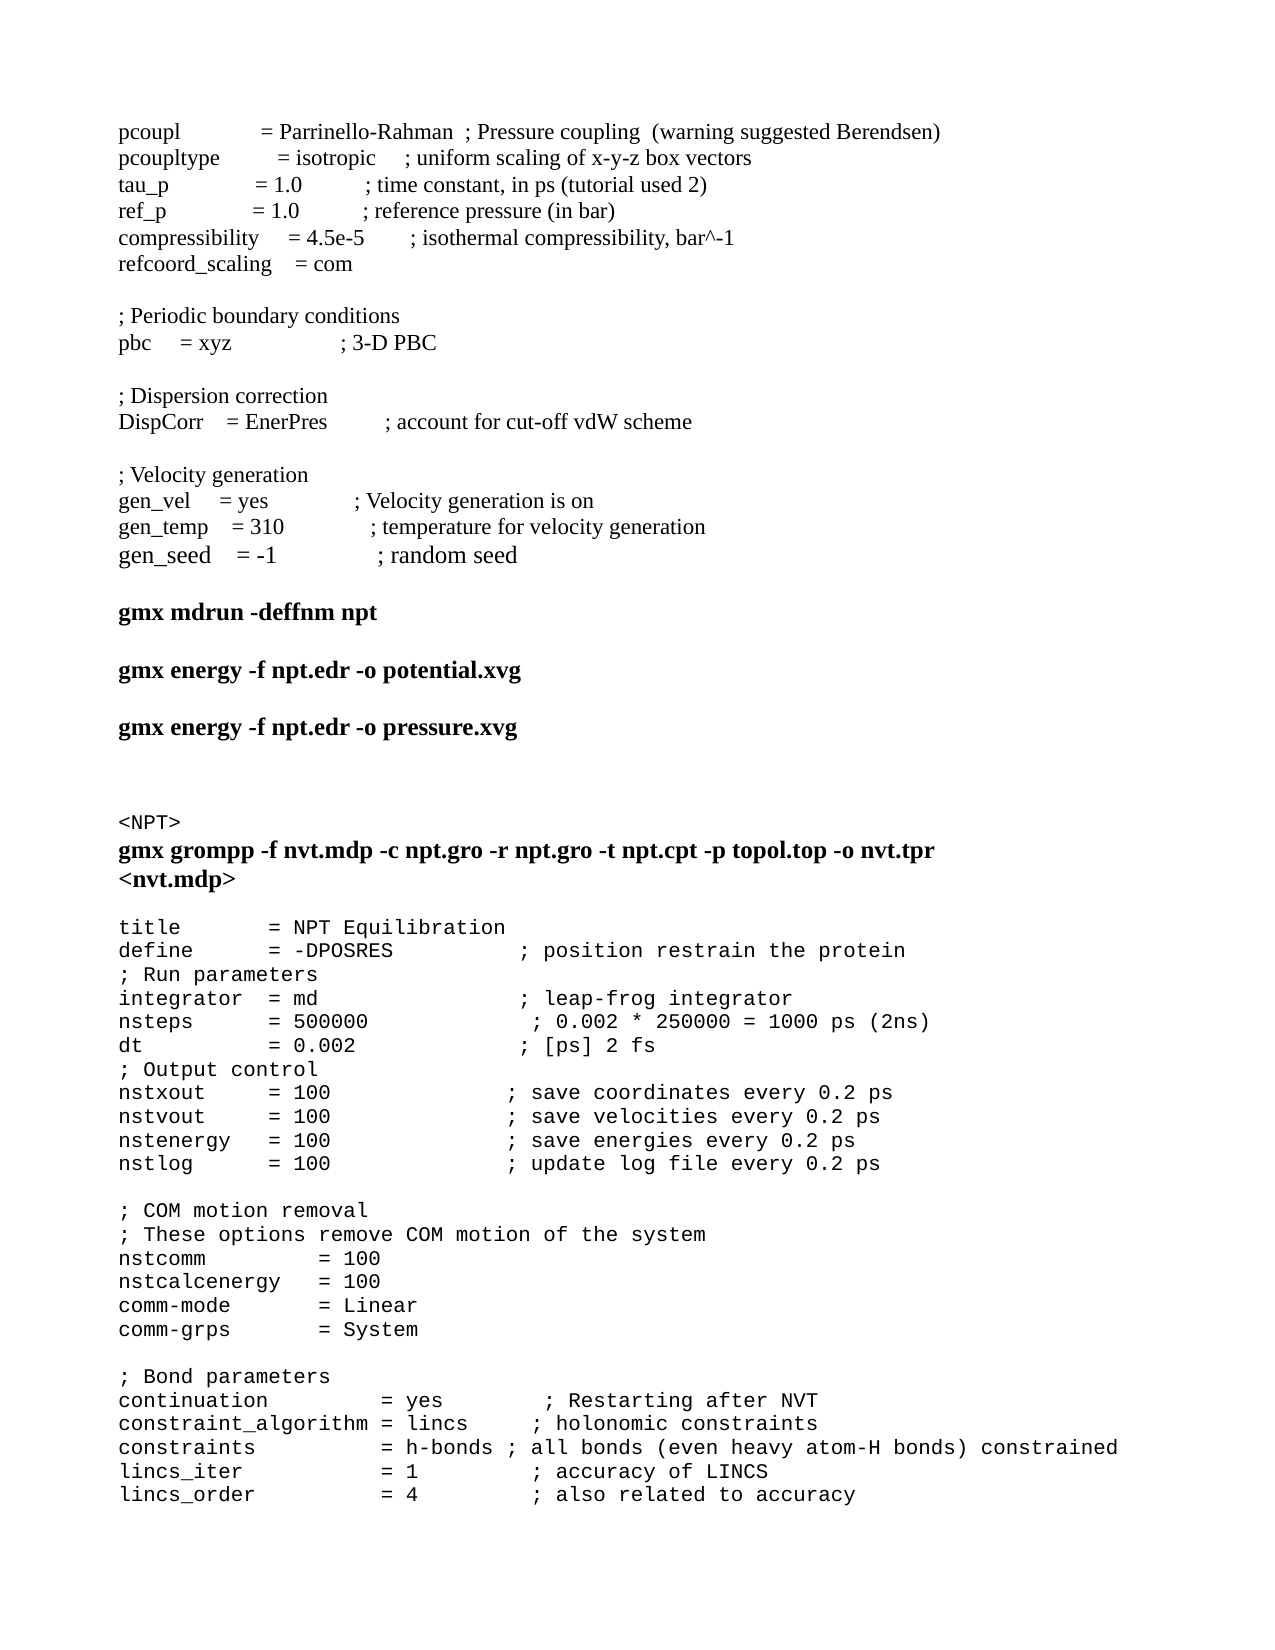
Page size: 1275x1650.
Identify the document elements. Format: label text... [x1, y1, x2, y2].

text lincs_order = 4 ; also related to accuracy [118, 1484, 1157, 1508]
text ; COM motion removal [118, 1201, 1157, 1224]
text pcoupl = Parrinello-Rahman ; Pressure coupling (warning suggested Berendsen) [118, 118, 1157, 144]
text ; These options remove COM motion of the system [118, 1224, 1157, 1248]
text gen_seed = -1 ; random seed [118, 540, 1157, 568]
text compressibility = 4.5e-5 ; isothermal compressibility, bar^-1 [118, 223, 1157, 250]
text gen_vel = yes ; Velocity generation is on [118, 487, 1157, 513]
text tau_p = 1.0 ; time constant, in ps (tutorial used 2) [118, 171, 1157, 197]
text continuation = yes ; Restarting after NVT [118, 1390, 1157, 1413]
text integrator = md ; leap-frog integrator [118, 988, 1157, 1011]
text title = NPT Equilibration [118, 917, 1157, 940]
text ; Output control [118, 1059, 1157, 1082]
text lincs_iter = 1 ; accuracy of LINCS [118, 1461, 1157, 1484]
text <NPT> [118, 812, 1157, 836]
text DispCorr = EnerPres ; account for cut-off vdW scheme [118, 408, 1157, 434]
text ; Bond parameters [118, 1366, 1157, 1390]
text comm-grps = System [118, 1319, 1157, 1342]
text pcoupltype = isotropic ; uniform scaling of x-y-z box vectors [118, 144, 1157, 171]
text nstvout = 100 ; save velocities every 0.2 ps [118, 1106, 1157, 1129]
text nstlog = 100 ; update log file every 0.2 ps [118, 1153, 1157, 1177]
text nstxout = 100 ; save coordinates every 0.2 ps [118, 1082, 1157, 1106]
text <nvt.mdp> [118, 864, 1157, 893]
text define = -DPOSRES ; position restrain the protein [118, 940, 1157, 964]
text constraint_algorithm = lincs ; holonomic constraints [118, 1413, 1157, 1437]
text ; Run parameters [118, 964, 1157, 988]
text constraints = h-bonds ; all bonds (even heavy atom-H bonds) constrained [118, 1437, 1157, 1461]
text nstcalcenergy = 100 [118, 1271, 1157, 1295]
text ; Dispersion correction [118, 382, 1157, 408]
text gmx energy -f npt.edr -o pressure.xvg [118, 712, 1157, 741]
text pbc = xyz ; 3-D PBC [118, 329, 1157, 355]
text dt = 0.002 ; [ps] 2 fs [118, 1035, 1157, 1059]
text gmx mdrun -deffnm npt [118, 597, 1157, 626]
text refcoord_scaling = com [118, 250, 1157, 276]
text ref_p = 1.0 ; reference pressure (in bar) [118, 197, 1157, 223]
text nstenergy = 100 ; save energies every 0.2 ps [118, 1129, 1157, 1153]
text comm-mode = Linear [118, 1295, 1157, 1319]
text gmx energy -f npt.edr -o potential.xvg [118, 655, 1157, 683]
text ; Periodic boundary conditions [118, 303, 1157, 329]
text nstcomm = 100 [118, 1248, 1157, 1271]
text ; Velocity generation [118, 461, 1157, 487]
text gmx grompp -f nvt.mdp -c npt.gro -r npt.gro -t npt.cpt -p topol.top -o nvt.tpr [118, 836, 1157, 864]
text nsteps = 500000 ; 0.002 * 250000 = 1000 ps (2ns) [118, 1011, 1157, 1035]
text gen_temp = 310 ; temperature for velocity generation [118, 513, 1157, 540]
